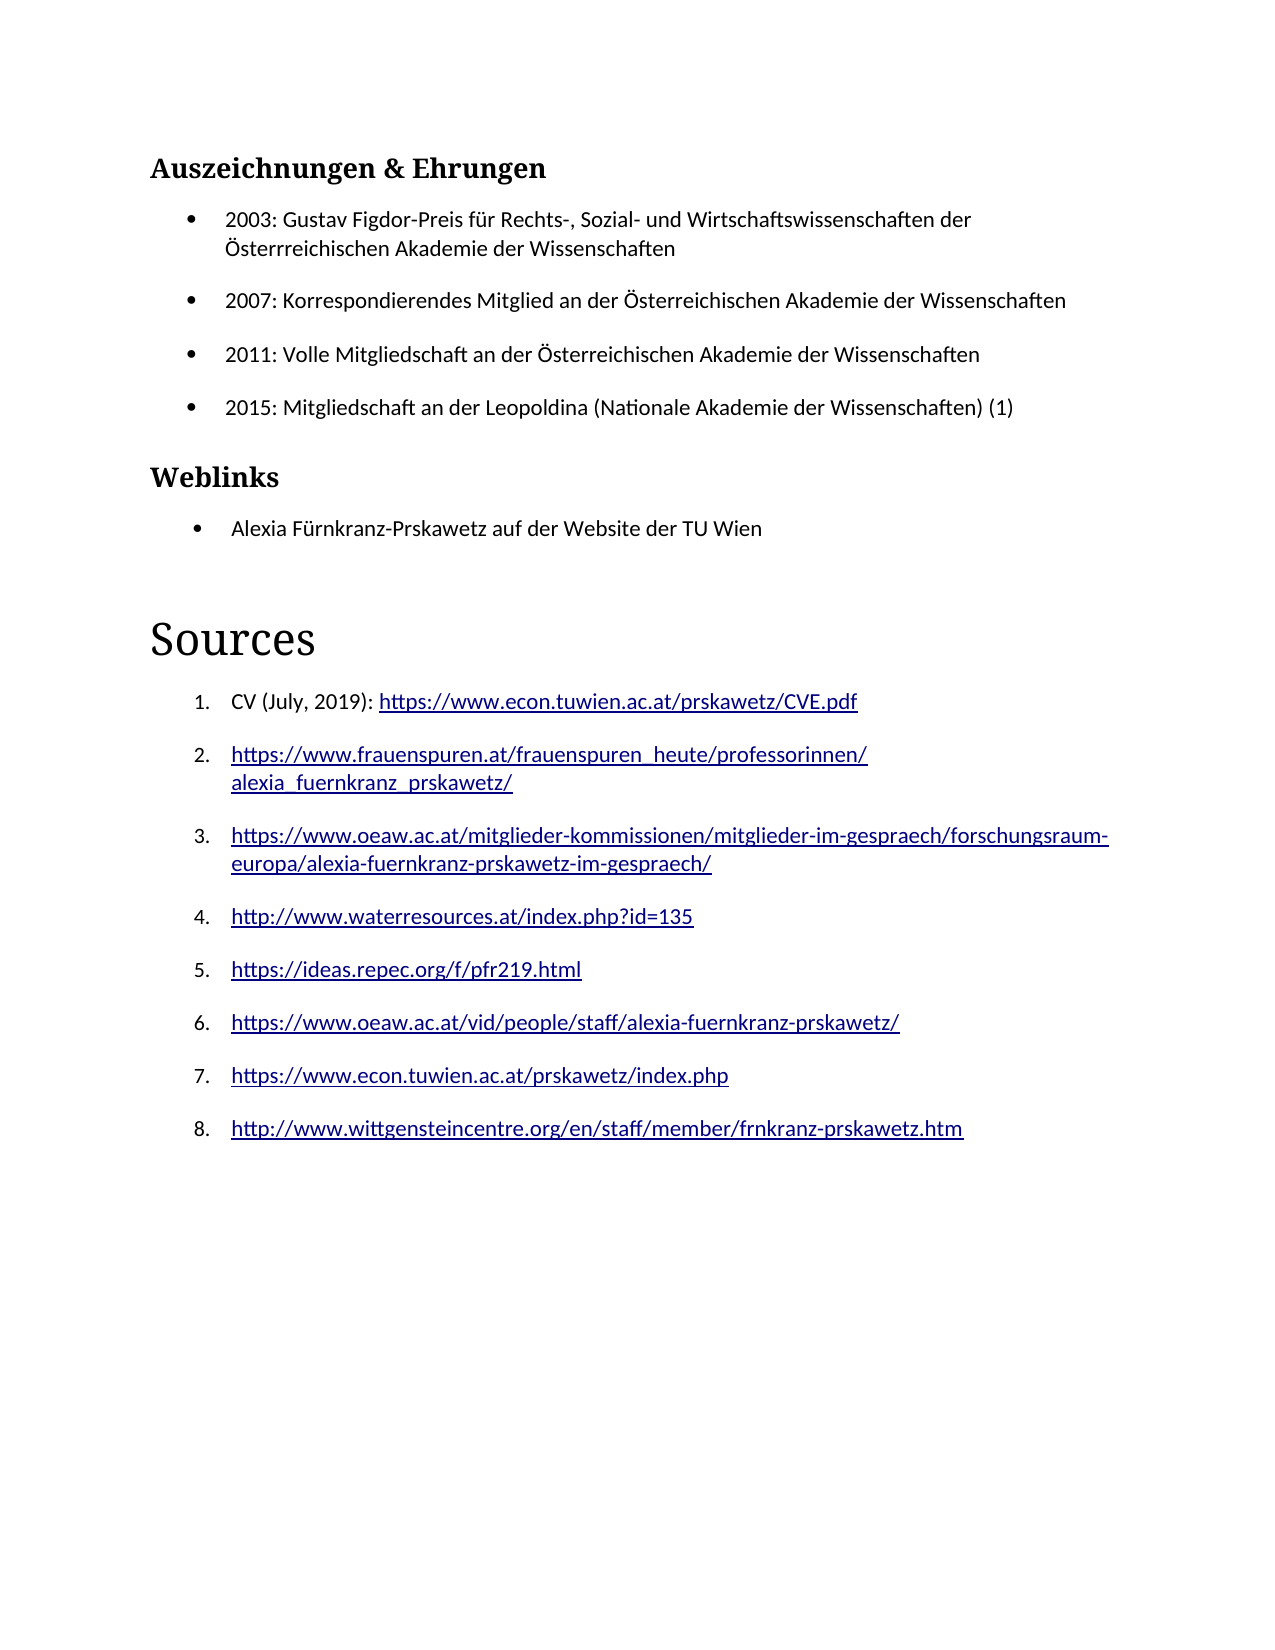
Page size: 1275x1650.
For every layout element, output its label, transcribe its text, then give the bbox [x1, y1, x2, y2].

list https://www.econ.tuwien.ac.at/prskawetz/index.php [193, 1061, 1125, 1089]
list 2007: Korrespondierendes Mitglied an der Österreichischen Akademie der Wissenschaften [187, 287, 1125, 315]
list 2015: Mitgliedschaft an der Leopoldina (Nationale Akademie der Wissenschaften) (1) [187, 393, 1125, 421]
list Alexia Fürnkranz-Prskawetz auf der Website der TU Wien [193, 514, 1125, 542]
list CV (July, 2019): https://www.econ.tuwien.ac.at/prskawetz/CVE.pdf [193, 687, 1125, 715]
text Weblinks [150, 458, 1125, 495]
list https://www.oeaw.ac.at/mitglieder-kommissionen/mitglieder-im-gespraech/forschungsraum-europa/alexia-fuernkranz-prskawetz-im-gespraech/ [193, 821, 1125, 877]
list https://www.oeaw.ac.at/vid/people/staff/alexia-fuernkranz-prskawetz/ [193, 1008, 1125, 1036]
list http://www.wittgensteincentre.org/en/staff/member/frnkranz-prskawetz.htm [193, 1114, 1125, 1142]
list 2003: Gustav Figdor-Preis für Rechts-, Sozial- und Wirtschaftswissenschaften der Österrreichischen Akademie der Wissenschaften [187, 206, 1125, 262]
text Auszeichnungen & Ehrungen [150, 150, 1125, 187]
list http://www.waterresources.at/index.php?id=135 [193, 902, 1125, 930]
text Sources [150, 607, 1125, 668]
list 2011: Volle Mitgliedschaft an der Österreichischen Akademie der Wissenschaften [187, 340, 1125, 368]
list https://www.frauenspuren.at/frauenspuren_heute/professorinnen/alexia_fuernkranz_prskawetz/ [193, 740, 1125, 796]
list https://ideas.repec.org/f/pfr219.html [193, 955, 1125, 983]
